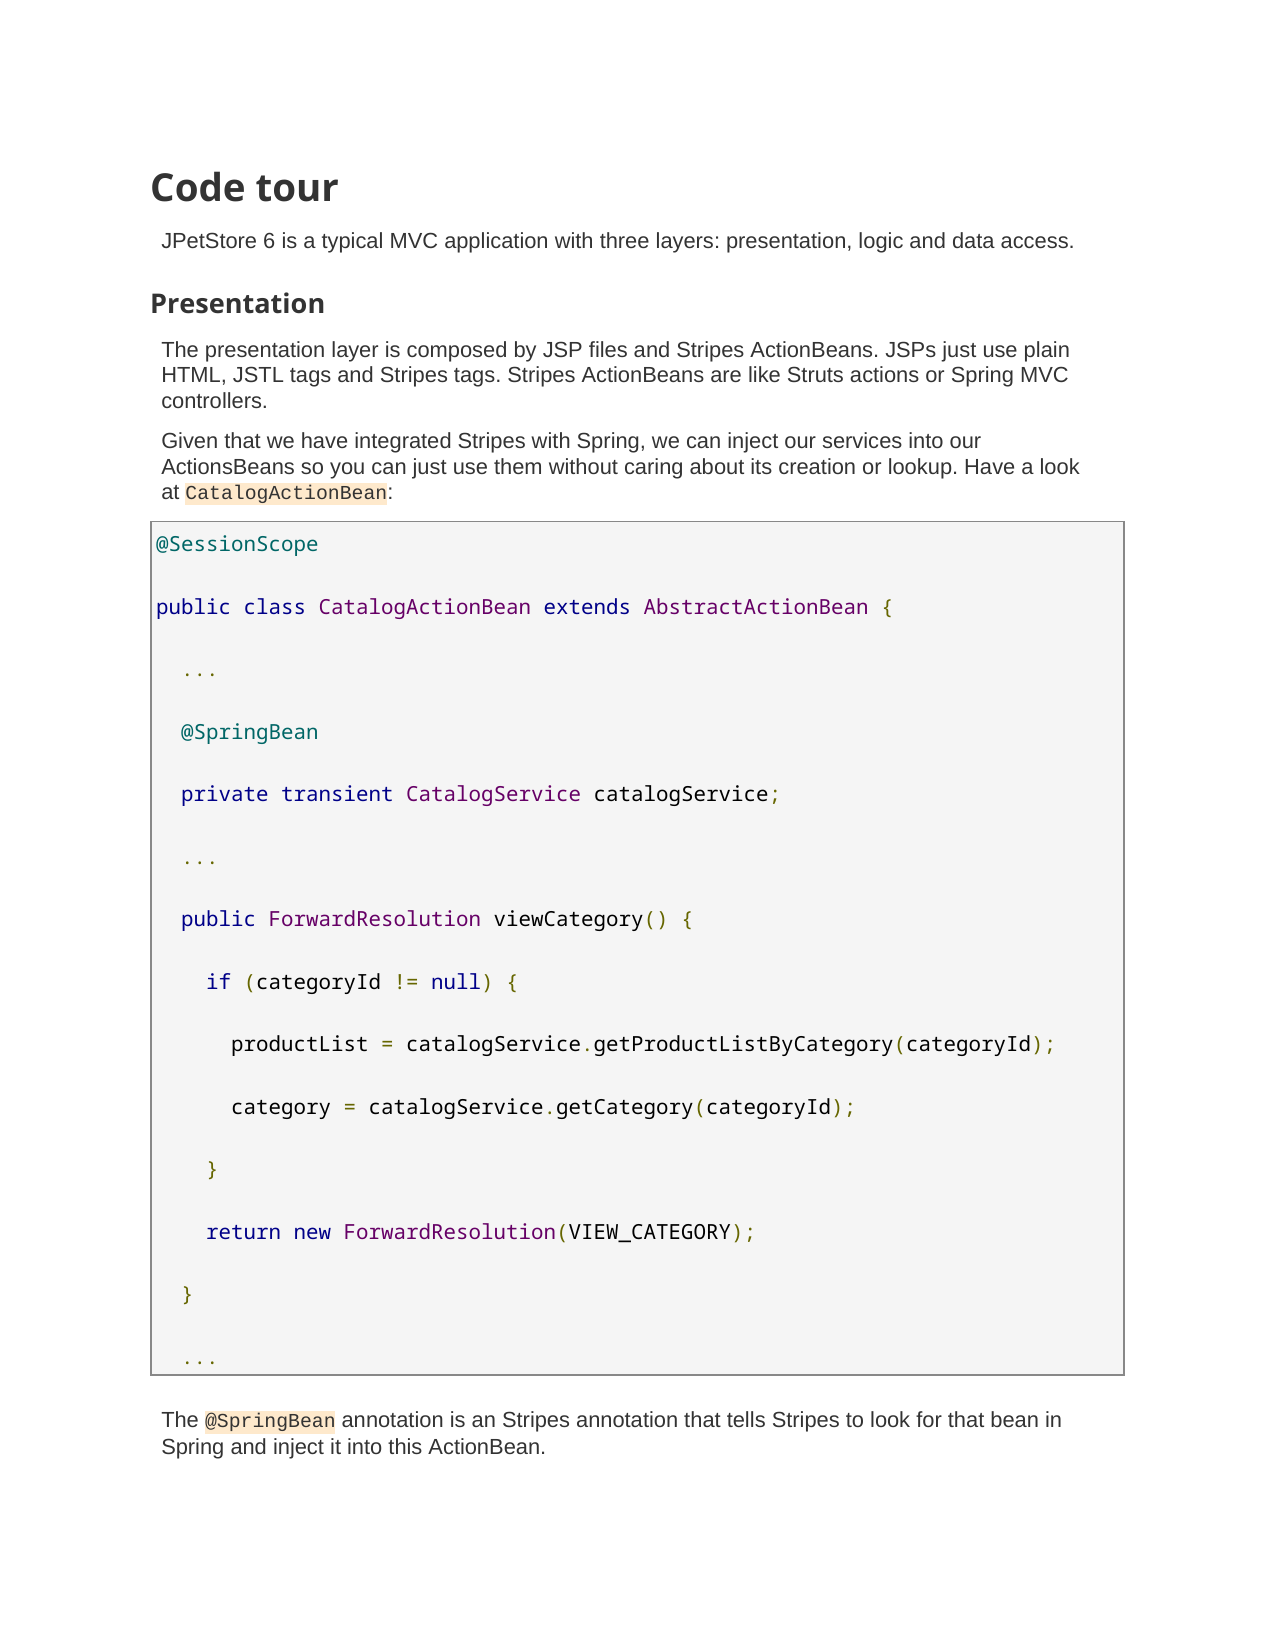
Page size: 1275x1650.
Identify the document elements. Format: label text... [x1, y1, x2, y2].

text if (categoryId != null) { [152, 958, 1123, 995]
text @SpringBean [152, 708, 1123, 745]
text ... [152, 1333, 1123, 1374]
text return new ForwardResolution(VIEW_CATEGORY); [152, 1208, 1123, 1245]
text private transient CatalogService catalogService; [152, 771, 1123, 808]
subtitle Presentation [150, 284, 1125, 321]
text @SessionScope [152, 522, 1123, 558]
text JPetStore 6 is a typical MVC application with three layers: presentation, logic and data access. [161, 228, 1114, 253]
text category = catalogService.getCategory(categoryId); [152, 1083, 1123, 1120]
text } [152, 1146, 1123, 1183]
text The presentation layer is composed by JSP files and Stripes ActionBeans. JSPs just use plain HTML, JSTL tags and Stripes tags. Stripes ActionBeans are like Struts actions or Spring MVC controllers. [161, 337, 1114, 413]
text Given that we have integrated Stripes with Spring, we can inject our services into our ActionsBeans so you can just use them without caring about its creation or lookup. Have a look at CatalogActionBean: [161, 428, 1114, 505]
text public ForwardResolution viewCategory() { [152, 896, 1123, 933]
text } [152, 1271, 1123, 1308]
text The @SpringBean annotation is an Stripes annotation that tells Stripes to look for that bean in Spring and inject it into this ActionBean. [161, 1407, 1114, 1459]
text productList = catalogService.getProductListByCategory(categoryId); [152, 1021, 1123, 1058]
subtitle Code tour [150, 150, 1125, 212]
text ... [152, 833, 1123, 870]
text public class CatalogActionBean extends AbstractActionBean { [152, 583, 1123, 620]
text ... [152, 646, 1123, 683]
